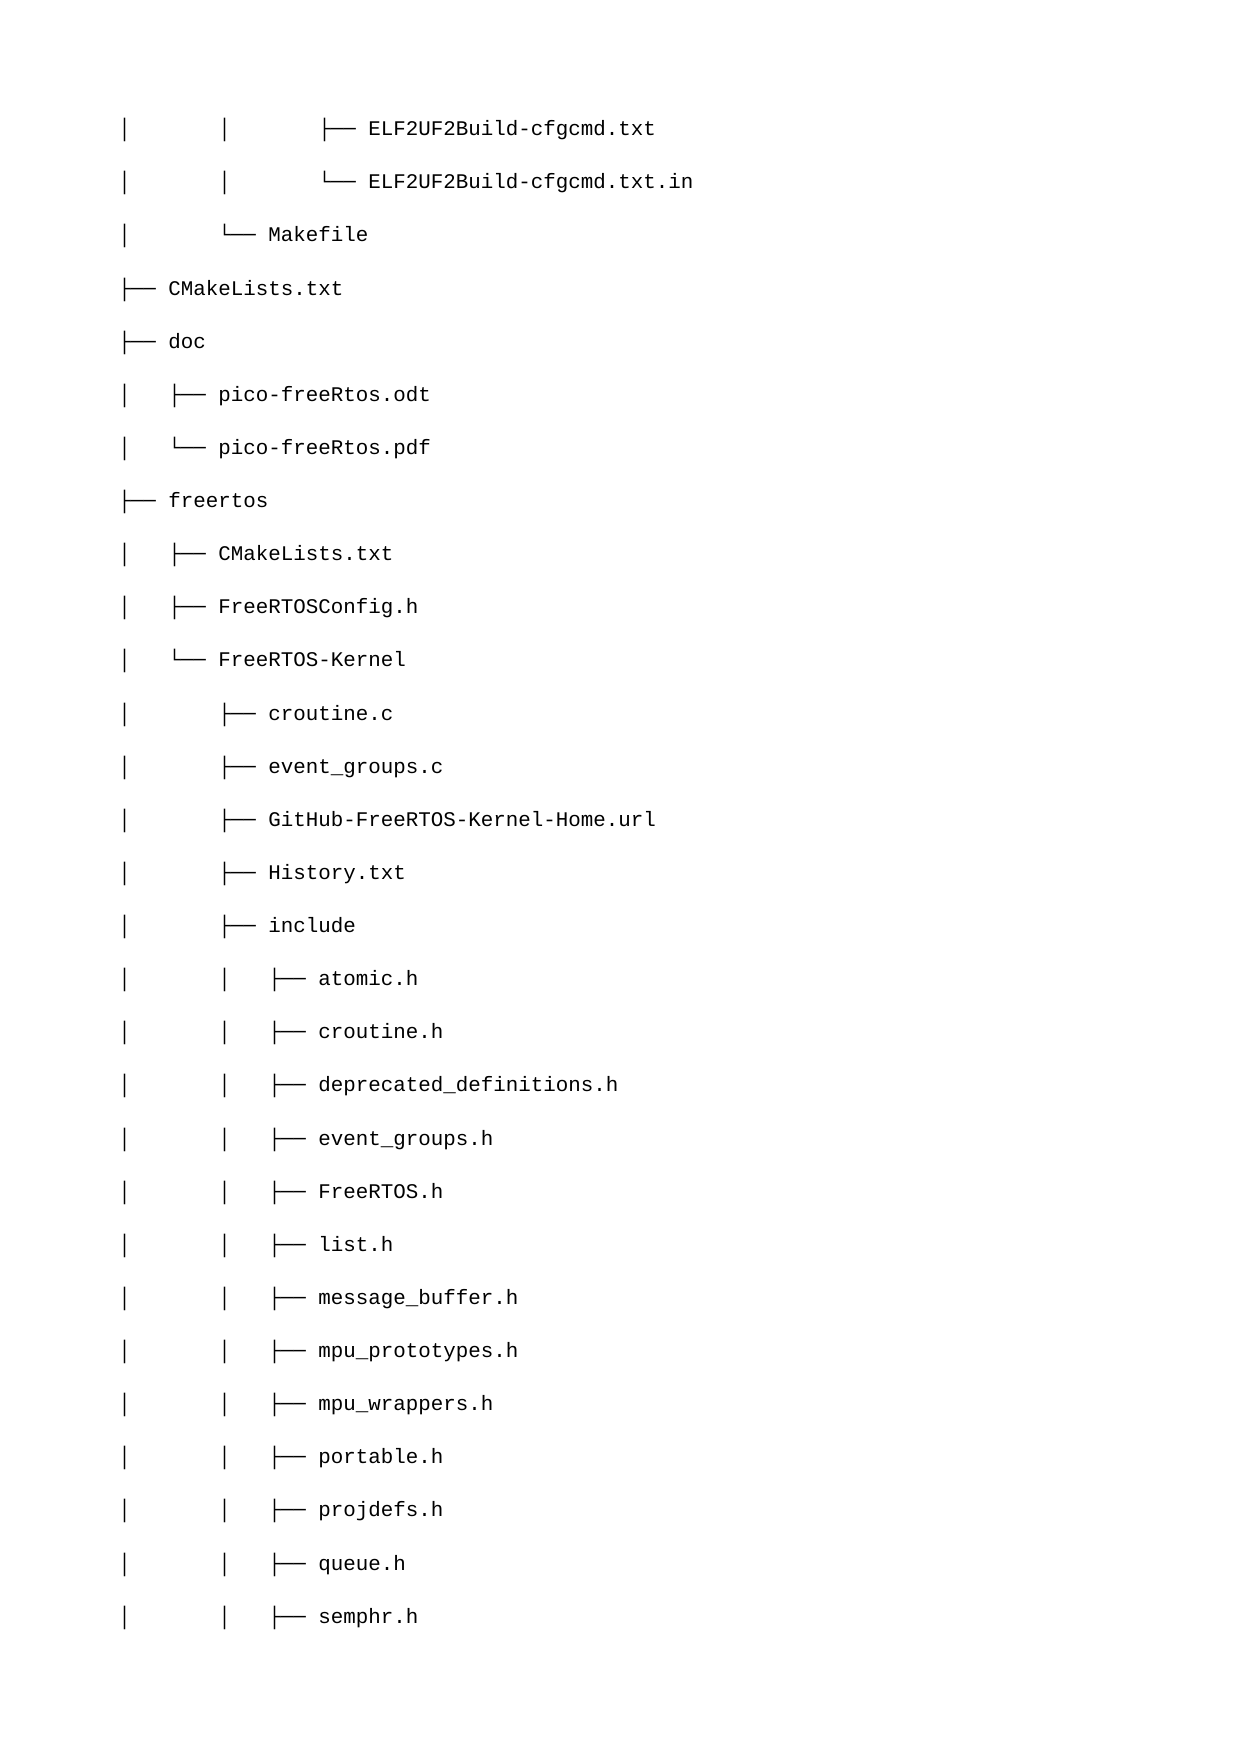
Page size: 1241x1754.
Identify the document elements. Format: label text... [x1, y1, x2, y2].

text │ │ ├── FreeRTOS.h [225, 1181, 274, 1204]
text │ │ ├── semphr.h [125, 1606, 224, 1629]
text │ └── Makefile [118, 224, 1122, 248]
text ├── freertos [118, 490, 1122, 514]
text │ ├── History.txt [118, 862, 1122, 886]
text │ │ ├── list.h [125, 1234, 224, 1257]
text │ │ ├── deprecated_definitions.h [118, 1074, 1122, 1098]
text │ │ ├── mpu_prototypes.h [118, 1340, 1122, 1364]
text │ ├── CMakeLists.txt [118, 543, 1122, 567]
text │ │ ├── queue.h [118, 1552, 1122, 1576]
text │ ├── event_groups.c [125, 756, 224, 779]
text │ ├── include [118, 915, 1122, 939]
text │ │ ├── mpu_wrappers.h [118, 1393, 1122, 1417]
text │ │ ├── atomic.h [118, 968, 1122, 992]
text │ │ ├── list.h [275, 1234, 1122, 1257]
text │ ├── GitHub-FreeRTOS-Kernel-Home.url [225, 809, 1122, 832]
text │ └── pico-freeRtos.pdf [118, 437, 1122, 461]
text │ ├── croutine.c [118, 702, 1122, 726]
text │ │ ├── message_buffer.h [118, 1287, 1122, 1311]
text │ │ ├── list.h [225, 1234, 274, 1257]
text │ └── FreeRTOS-Kernel [118, 649, 1122, 673]
text │ │ ├── FreeRTOS.h [275, 1181, 1122, 1204]
text │ │ ├── event_groups.h [118, 1127, 1122, 1151]
text │ │ ├── semphr.h [225, 1606, 274, 1629]
text │ │ ├── projdefs.h [118, 1499, 1122, 1523]
text ├── CMakeLists.txt [118, 277, 1122, 301]
text │ │ ├── portable.h [118, 1446, 1122, 1470]
text │ ├── pico-freeRtos.odt [175, 384, 1122, 407]
text │ │ ├── FreeRTOS.h [125, 1181, 224, 1204]
text │ ├── pico-freeRtos.odt [125, 384, 174, 407]
text │ ├── FreeRTOSConfig.h [118, 596, 1122, 620]
text │ │ ├── semphr.h [275, 1606, 1122, 1629]
text │ │ └── ELF2UF2Build-cfgcmd.txt.in [118, 171, 1122, 195]
text │ ├── event_groups.c [225, 756, 1122, 779]
text ├── doc [125, 331, 1122, 354]
text │ │ ├── ELF2UF2Build-cfgcmd.txt [118, 118, 1122, 142]
text │ │ ├── croutine.h [118, 1021, 1122, 1045]
text │ ├── GitHub-FreeRTOS-Kernel-Home.url [125, 809, 224, 832]
